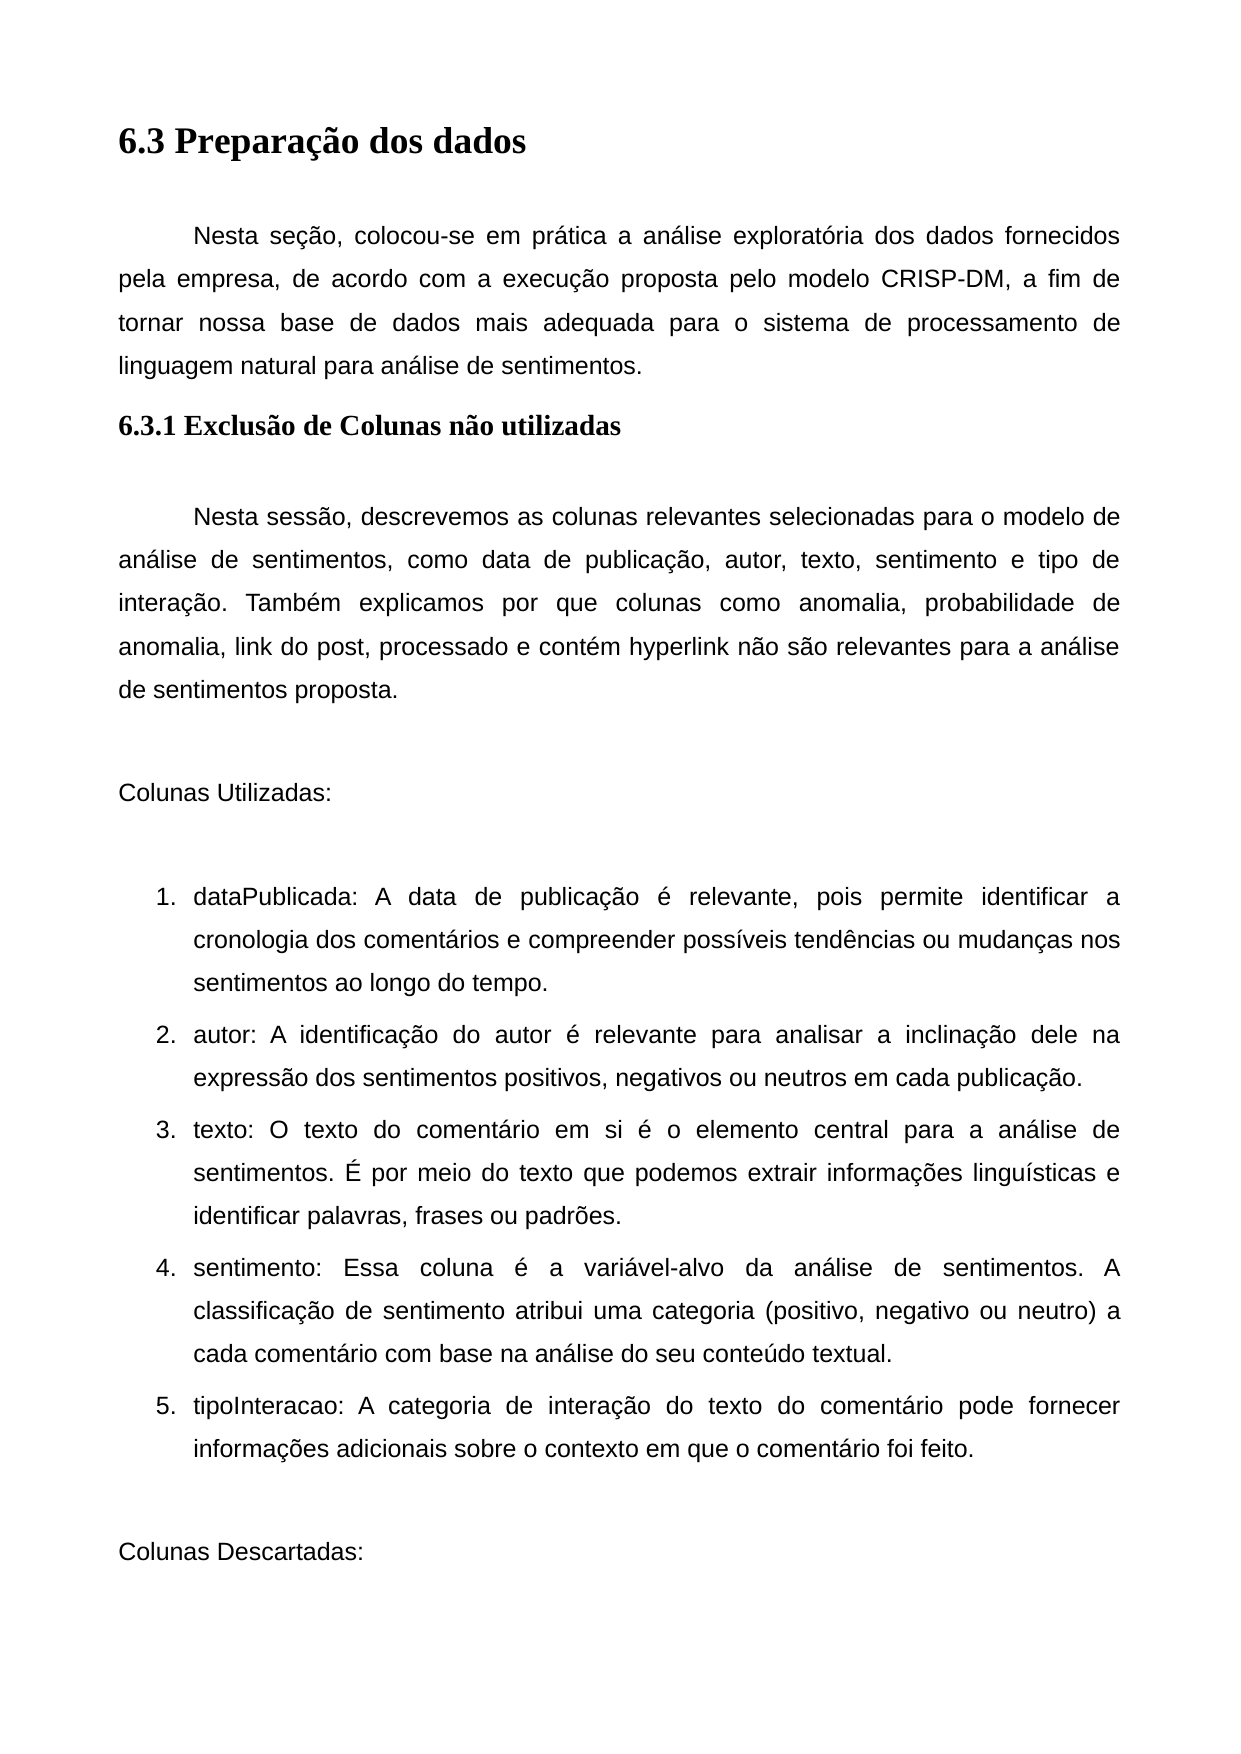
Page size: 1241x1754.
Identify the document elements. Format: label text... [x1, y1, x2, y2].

list sentimento: Essa coluna é a variável-alvo da análise de sentimentos. A classificação de sentimento atribui uma categoria (positivo, negativo ou neutro) a cada comentário com base na análise do seu conteúdo textual. [156, 1253, 1122, 1368]
subtitle 6.3 Preparação dos dados [118, 118, 1122, 161]
text Nesta seção, colocou-se em prática a análise exploratória dos dados fornecidos pela empresa, de acordo com a execução proposta pelo modelo CRISP-DM, a fim de tornar nossa base de dados mais adequada para o sistema de processamento de linguagem natural para análise de sentimentos. [118, 221, 1122, 379]
list tipoInteracao: A categoria de interação do texto do comentário pode fornecer informações adicionais sobre o contexto em que o comentário foi feito. [156, 1391, 1122, 1462]
list dataPublicada: A data de publicação é relevante, pois permite identificar a cronologia dos comentários e compreender possíveis tendências ou mudanças nos sentimentos ao longo do tempo. [156, 882, 1122, 997]
text Colunas Utilizadas: [118, 778, 1122, 807]
subtitle 6.3.1 Exclusão de Colunas não utilizadas [118, 408, 1122, 442]
text Colunas Descartadas: [118, 1537, 1122, 1566]
list autor: A identificação do autor é relevante para analisar a inclinação dele na expressão dos sentimentos positivos, negativos ou neutros em cada publicação. [156, 1020, 1122, 1092]
list texto: O texto do comentário em si é o elemento central para a análise de sentimentos. É por meio do texto que podemos extrair informações linguísticas e identificar palavras, frases ou padrões. [156, 1114, 1122, 1229]
text Nesta sessão, descrevemos as colunas relevantes selecionadas para o modelo de análise de sentimentos, como data de publicação, autor, texto, sentimento e tipo de interação. Também explicamos por que colunas como anomalia, probabilidade de anomalia, link do post, processado e contém hyperlink não são relevantes para a análise de sentimentos proposta. [118, 502, 1122, 703]
